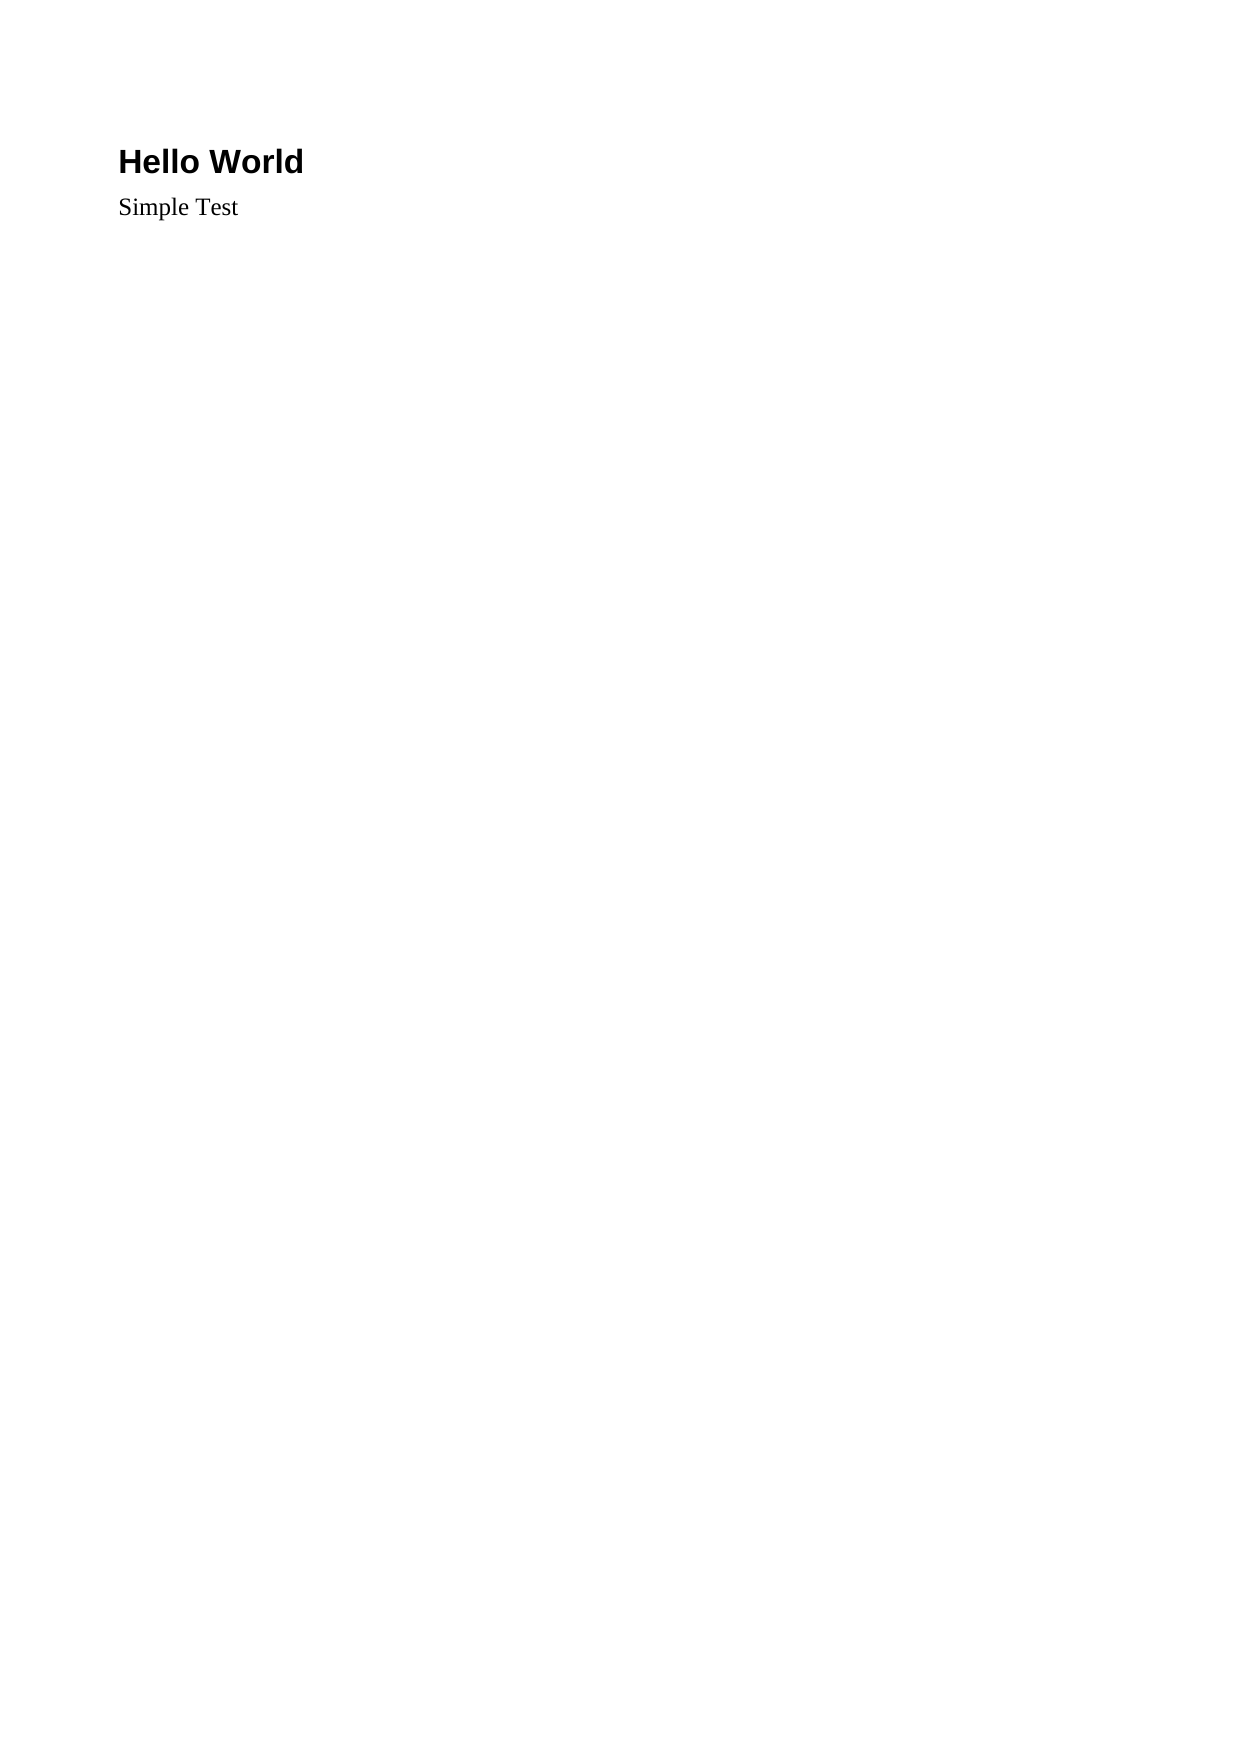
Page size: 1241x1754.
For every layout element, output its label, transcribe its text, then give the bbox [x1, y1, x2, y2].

text Simple Test [118, 193, 1122, 221]
subtitle Hello World [118, 143, 1122, 181]
